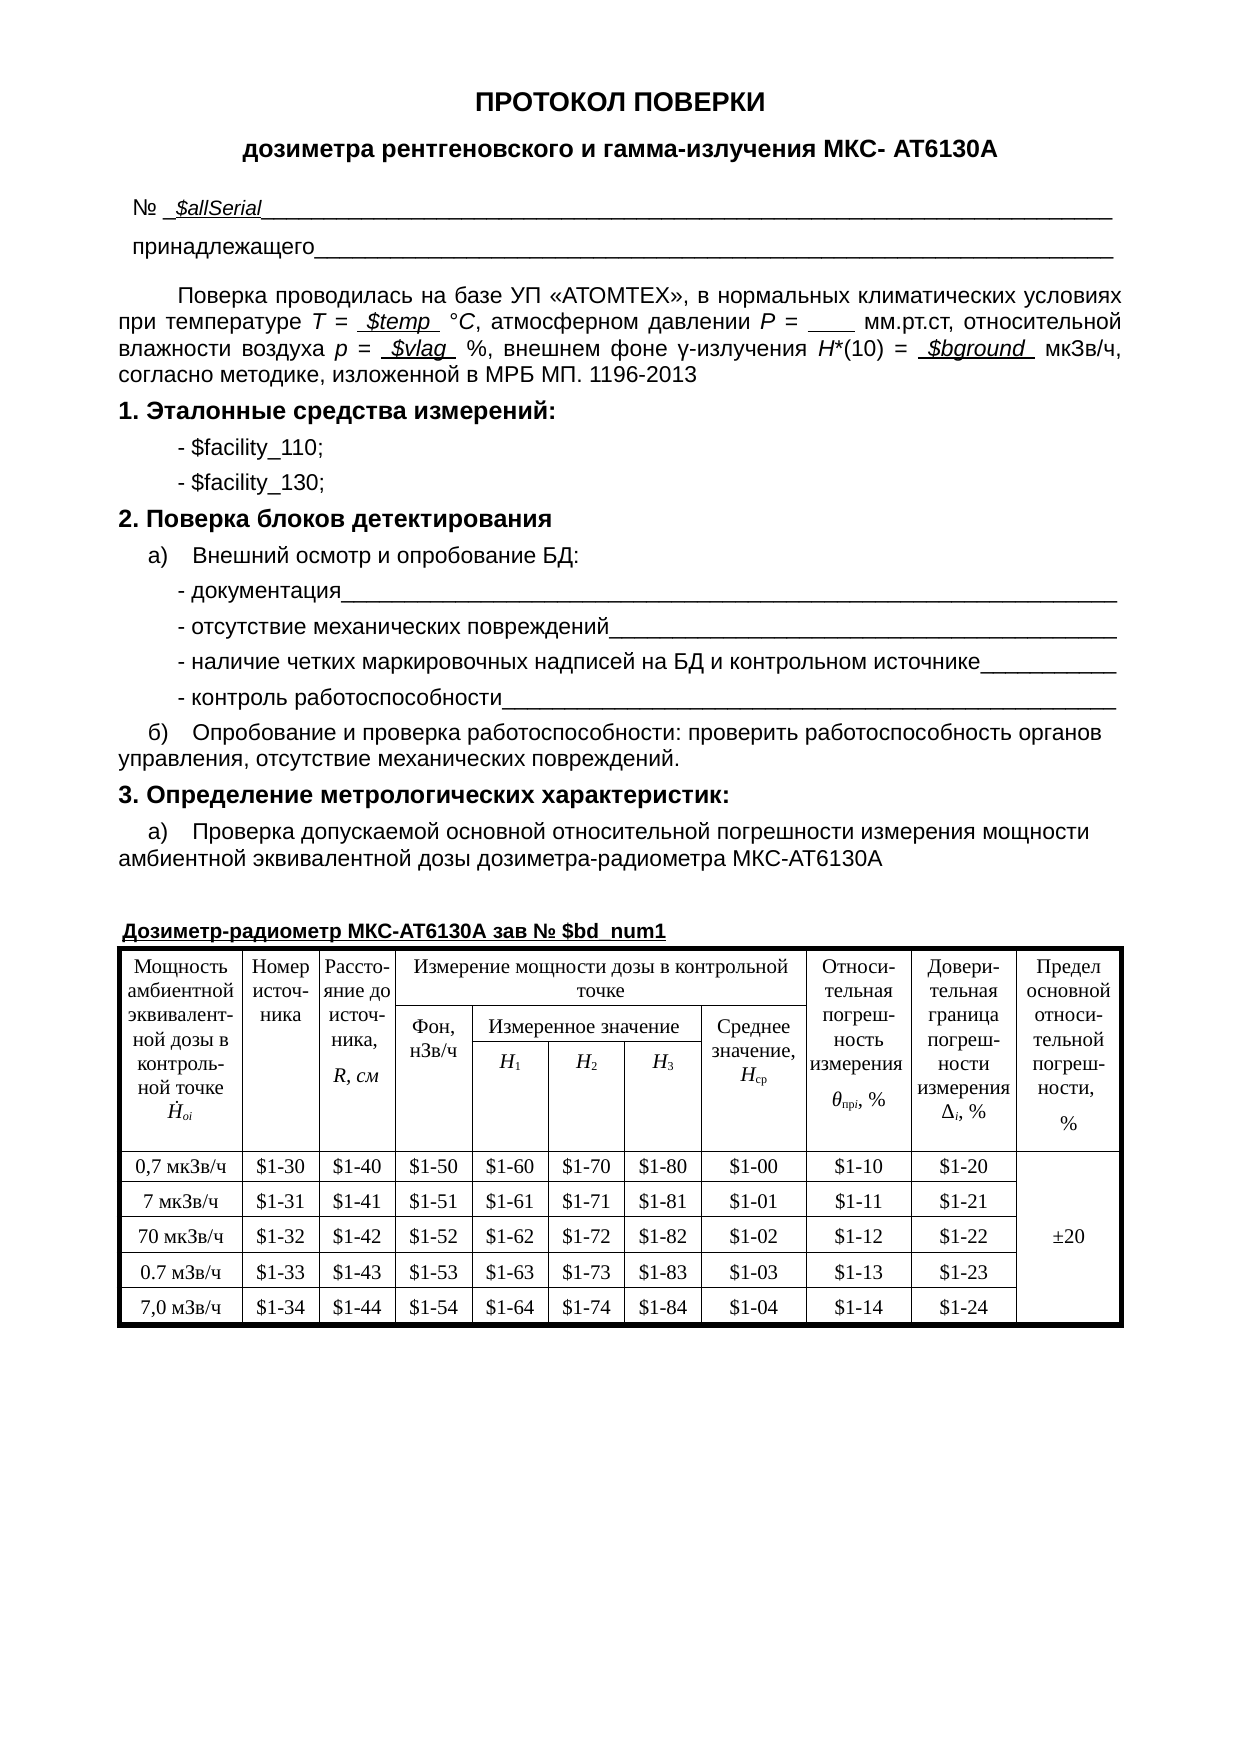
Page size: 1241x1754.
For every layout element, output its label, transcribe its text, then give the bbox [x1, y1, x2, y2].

text - $facility_130; [118, 469, 1122, 496]
table_cell $1-83 [625, 1253, 701, 1287]
text № _$allSerial [132, 194, 1122, 220]
table_cell $1-50 [396, 1152, 472, 1181]
table_cell $1-43 [320, 1253, 395, 1287]
text Поверка проводилась на базе УП «АТОМТЕХ», в нормальных климатических условиях при температуре Т = $temp °С, атмосферном давлении Р = мм.рт.ст, относительной влажности воздуха р = $vlag %, внешнем фоне γ-излучения H*(10) = $bground мкЗв/ч, согласно методике, изложенной в МРБ МП. 1196-2013 [118, 282, 1122, 387]
table_cell $1-80 [625, 1152, 701, 1181]
text 2. Поверка блоков детектирования [118, 504, 1122, 533]
table_cell $1-51 [396, 1182, 472, 1216]
table_cell $1-52 [396, 1217, 472, 1252]
text ПРОТОКОЛ ПОВЕРКИ [118, 86, 1122, 117]
table_cell $1-54 [396, 1288, 472, 1322]
table_cell $1-30 [243, 1152, 319, 1181]
table_cell 0,7 мкЗв/ч [122, 1152, 242, 1181]
table_cell $1-21 [912, 1182, 1016, 1216]
table_cell $1-62 [473, 1217, 548, 1252]
text принадлежащего [132, 233, 1122, 260]
table_cell $1-34 [243, 1288, 319, 1322]
text - отсутствие механических повреждений [118, 613, 1122, 639]
table_cell $1-31 [243, 1182, 319, 1216]
table_cell $1-63 [473, 1253, 548, 1287]
table_cell $1-61 [473, 1182, 548, 1216]
table_cell Довери-тельная граница погреш-ности измерения Δi, % [912, 951, 1016, 1151]
table_cell $1-22 [912, 1217, 1016, 1252]
table_cell $1-53 [396, 1253, 472, 1287]
table_cell $1-74 [549, 1288, 624, 1322]
text 1. Эталонные средства измерений: [118, 396, 1122, 425]
table_cell 7,0 мЗв/ч [122, 1288, 242, 1322]
table_cell $1-01 [702, 1182, 806, 1216]
table_cell Номер источ-ника [243, 951, 319, 1151]
table_cell $1-42 [320, 1217, 395, 1252]
table_cell 7 мкЗв/ч [122, 1182, 242, 1216]
table_cell Предел основной относи-тельной погреш-ности, % [1017, 951, 1119, 1151]
table_cell 0.7 мЗв/ч [122, 1253, 242, 1287]
table_cell $1-44 [320, 1288, 395, 1322]
text дозиметра рентгеновского и гамма-излучения МКС- AT6130A [118, 134, 1122, 163]
table_cell $1-72 [549, 1217, 624, 1252]
text - контроль работоспособности [118, 683, 1122, 710]
table_cell $1-02 [702, 1217, 806, 1252]
table_cell $1-32 [243, 1217, 319, 1252]
table_cell $1-84 [625, 1288, 701, 1322]
table_cell Относи-тельная погреш-ность измерения θпрi, % [807, 951, 911, 1151]
table_cell $1-03 [702, 1253, 806, 1287]
table_cell $1-12 [807, 1217, 911, 1252]
table_cell Рассто-яние до источ-ника, R, см [320, 951, 395, 1151]
table_cell Фон, нЗв/ч [396, 1006, 472, 1151]
table_cell Среднее значение, Hср [702, 1006, 806, 1151]
table_cell $1-24 [912, 1288, 1016, 1322]
table_cell ±20 [1017, 1152, 1119, 1322]
table_cell $1-41 [320, 1182, 395, 1216]
table_cell $1-00 [702, 1152, 806, 1181]
table_cell Мощность амбиентной эквивалент-ной дозы в контроль-ной точке Ḣoi [122, 951, 242, 1151]
table_cell 70 мкЗв/ч [122, 1217, 242, 1252]
table_cell $1-40 [320, 1152, 395, 1181]
text 3. Определение метрологических характеристик: [118, 780, 1122, 809]
table_cell $1-11 [807, 1182, 911, 1216]
table_cell $1-73 [549, 1253, 624, 1287]
table_cell $1-04 [702, 1288, 806, 1322]
text - $facility_110; [118, 434, 1122, 460]
table_cell Измерение мощности дозы в контрольной точке [396, 951, 806, 1005]
table_cell $1-70 [549, 1152, 624, 1181]
table_cell $1-81 [625, 1182, 701, 1216]
table_cell $1-71 [549, 1182, 624, 1216]
table_header Дозиметр-радиометр МКС-AT6130A зав № $bd_num1 [119, 900, 1121, 946]
table_cell $1-20 [912, 1152, 1016, 1181]
text - наличие четких маркировочных надписей на БД и контрольном источнике [118, 648, 1122, 674]
table_cell $1-60 [473, 1152, 548, 1181]
table_cell $1-82 [625, 1217, 701, 1252]
text - документация [118, 577, 1122, 604]
table_cell $1-13 [807, 1253, 911, 1287]
text а) Внешний осмотр и опробование БД: [118, 542, 1122, 568]
table_cell $1-14 [807, 1288, 911, 1322]
table_cell $1-64 [473, 1288, 548, 1322]
table_cell Измеренное значение [473, 1006, 701, 1041]
table_cell H2 [549, 1042, 624, 1151]
table_cell H3 [625, 1042, 701, 1151]
table_cell $1-10 [807, 1152, 911, 1181]
table_cell $1-33 [243, 1253, 319, 1287]
text а) Проверка допускаемой основной относительной погрешности измерения мощности амбиентной эквивалентной дозы дозиметра-радиометра МКС-AT6130A [118, 818, 1122, 871]
table_cell H1 [473, 1042, 548, 1151]
text б) Опробование и проверка работоспособности: проверить работоспособность органов управления, отсутствие механических повреждений. [118, 719, 1122, 771]
table_cell $1-23 [912, 1253, 1016, 1287]
